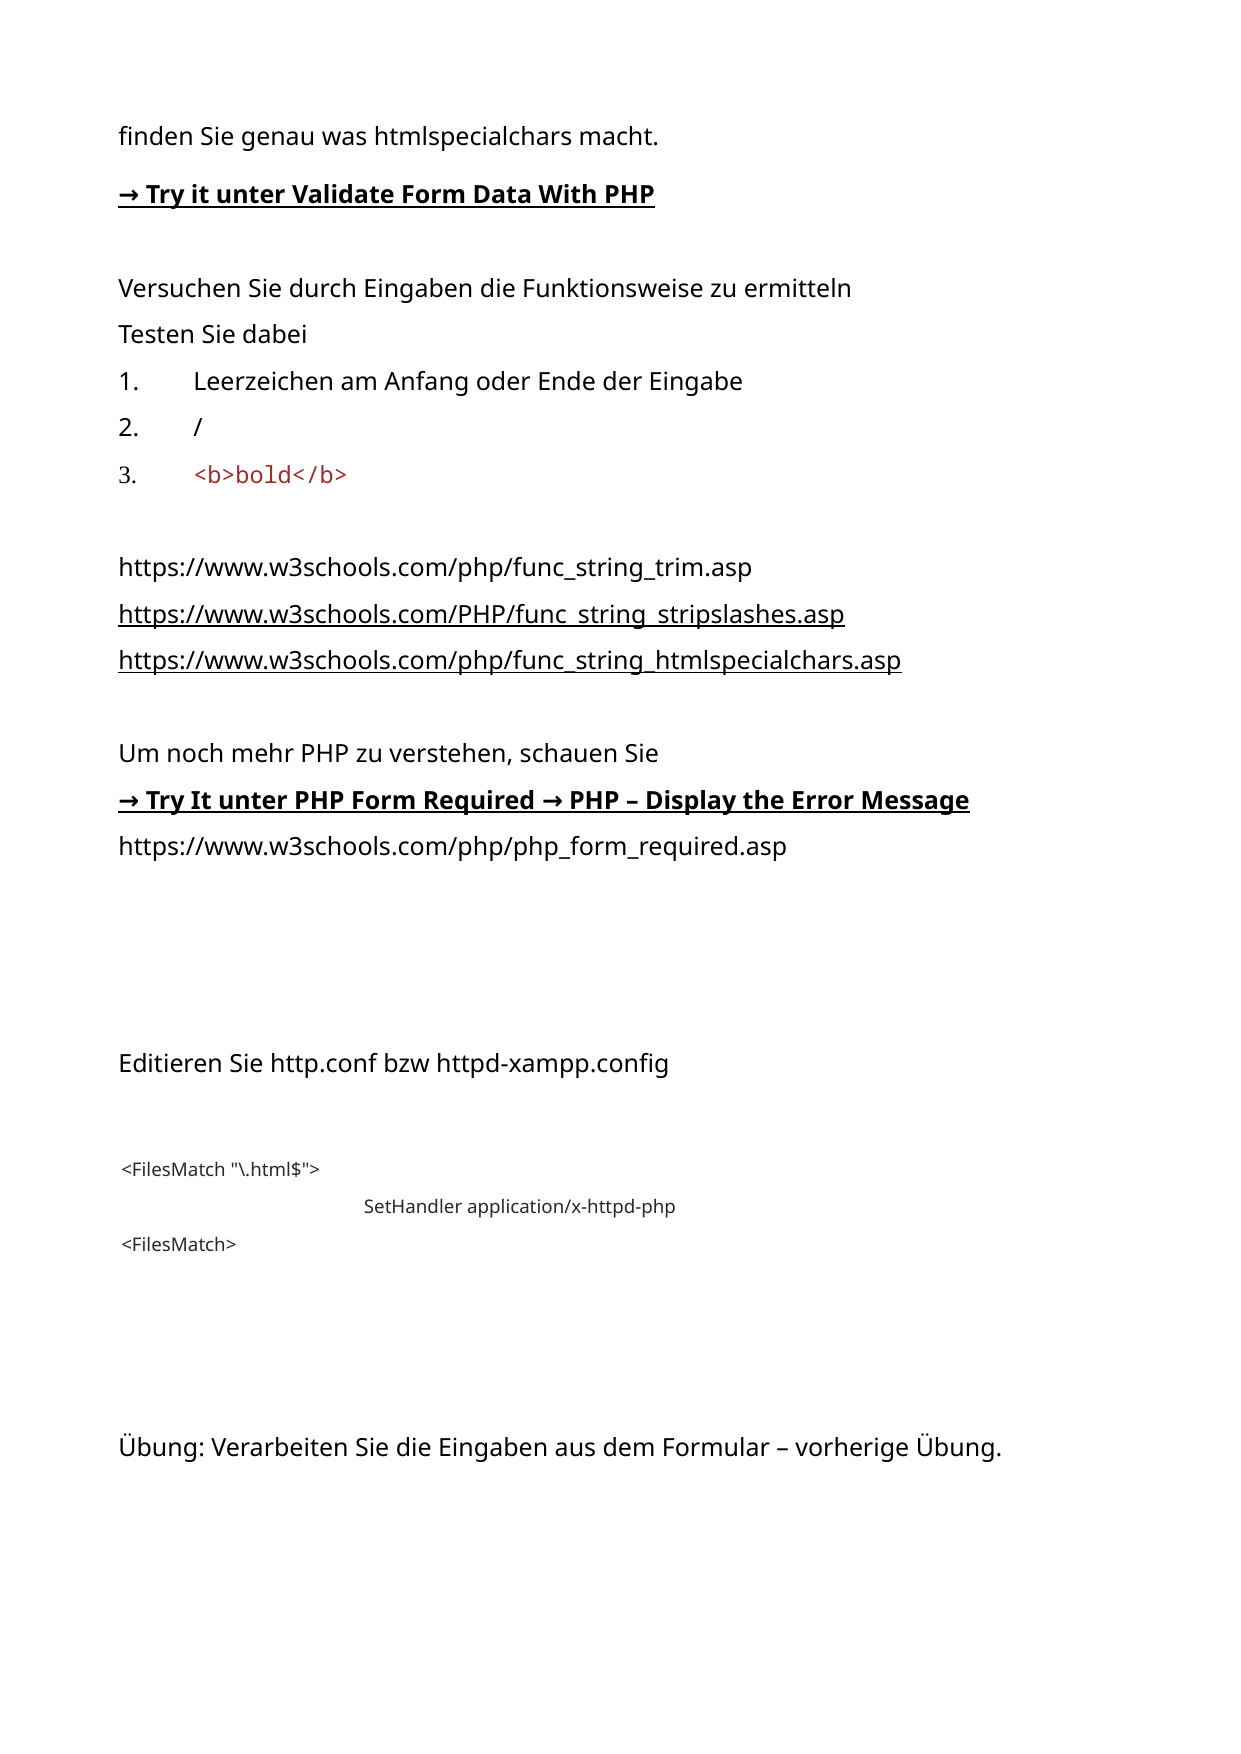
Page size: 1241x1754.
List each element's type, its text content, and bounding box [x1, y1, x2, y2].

table_cell SetHandler application/x-httpd-php [361, 1185, 730, 1222]
table_cell <FilesMatch> [118, 1222, 361, 1259]
text Versuchen Sie durch Eingaben die Funktionsweise zu ermitteln [118, 270, 1122, 304]
text Um noch mehr PHP zu verstehen, schauen Sie [118, 736, 1122, 770]
text https://www.w3schools.com/php/func_string_trim.asp [118, 550, 1122, 584]
list / [118, 410, 1122, 444]
list Leerzeichen am Anfang oder Ende der Eingabe [118, 363, 1122, 397]
text Editieren Sie http.conf bzw httpd-xampp.config [118, 1046, 1122, 1080]
text finden Sie genau was htmlspecialchars macht. [118, 118, 1122, 152]
text → Try It unter PHP Form Required → PHP – Display the Error Message [118, 782, 1122, 817]
text Testen Sie dabei [118, 317, 1122, 351]
text https://www.w3schools.com/php/php_form_required.asp [118, 829, 1122, 863]
table_cell [361, 1222, 730, 1259]
subtitle → Try it unter Validate Form Data With PHP [118, 177, 1122, 211]
table_cell [118, 1185, 361, 1222]
text https://www.w3schools.com/php/func_string_htmlspecialchars.asp [118, 643, 1122, 677]
text https://www.w3schools.com/PHP/func_string_stripslashes.asp [118, 596, 1122, 630]
table_header <FilesMatch "\.html$"> [118, 1148, 361, 1185]
text Übung: Verarbeiten Sie die Eingaben aus dem Formular – vorherige Übung. [118, 1430, 1122, 1464]
list <b>bold</b> [118, 457, 1122, 491]
table_header [361, 1148, 730, 1185]
